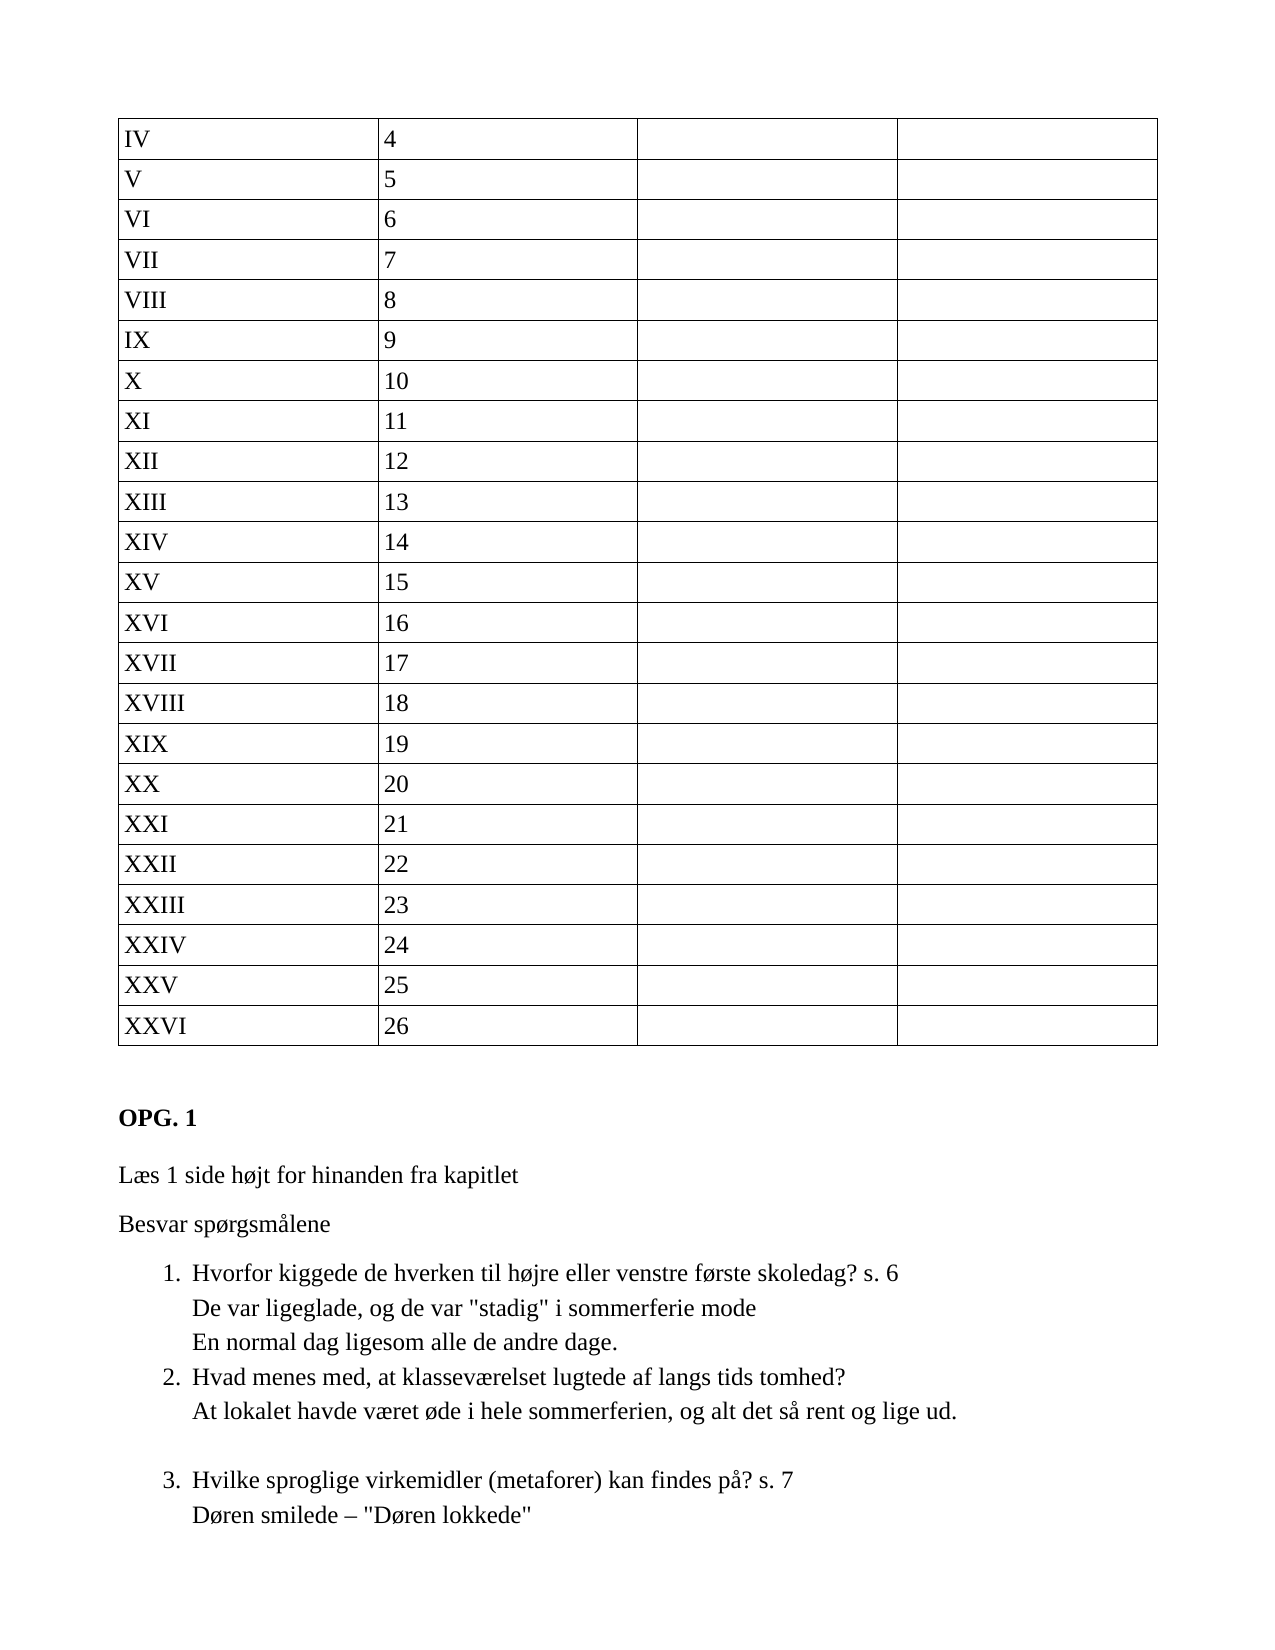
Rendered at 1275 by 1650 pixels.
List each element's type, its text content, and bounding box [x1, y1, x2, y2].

table_cell [638, 805, 897, 844]
list Hvilke sproglige virkemidler (metaforer) kan findes på? s. 7 [162, 1465, 1157, 1494]
table_cell 4 [379, 119, 637, 158]
table_cell 19 [379, 724, 637, 763]
table_cell 12 [379, 442, 637, 481]
table_cell [638, 401, 897, 441]
table_cell 13 [379, 482, 637, 521]
list Hvad menes med, at klasseværelset lugtede af langs tids tomhed? [162, 1362, 1157, 1391]
table_cell 22 [379, 845, 637, 884]
table_cell 9 [379, 321, 637, 360]
text Besvar spørgsmålene [118, 1209, 1157, 1238]
table_cell XX [119, 764, 378, 803]
table_cell [638, 119, 897, 158]
text OPG. 1 [118, 1103, 1157, 1132]
table_cell 16 [379, 603, 637, 642]
table_cell [638, 160, 897, 199]
table_cell 8 [379, 280, 637, 320]
table_cell [898, 966, 1157, 1005]
table_cell X [119, 361, 378, 400]
table_cell [898, 1006, 1157, 1045]
table_cell [898, 764, 1157, 803]
table_cell [638, 200, 897, 239]
table_cell [898, 522, 1157, 562]
table_cell VI [119, 200, 378, 239]
table_cell [898, 482, 1157, 521]
table_cell XIV [119, 522, 378, 562]
table_cell 14 [379, 522, 637, 562]
table_cell XII [119, 442, 378, 481]
table_cell [898, 442, 1157, 481]
table_cell [638, 563, 897, 602]
table_cell XXIII [119, 885, 378, 924]
table_cell XVIII [119, 684, 378, 723]
table_cell VII [119, 240, 378, 279]
table_cell [638, 684, 897, 723]
table_cell 17 [379, 643, 637, 682]
table_cell [638, 442, 897, 481]
table_cell IV [119, 119, 378, 158]
table_cell [638, 1006, 897, 1045]
table_cell [898, 603, 1157, 642]
table_cell XXI [119, 805, 378, 844]
table_cell [898, 925, 1157, 965]
table_cell XIII [119, 482, 378, 521]
table_cell [898, 684, 1157, 723]
table_cell [898, 563, 1157, 602]
table_cell [898, 885, 1157, 924]
table_cell [638, 280, 897, 320]
table_cell XXII [119, 845, 378, 884]
table_cell XV [119, 563, 378, 602]
table_cell 11 [379, 401, 637, 441]
table_cell [638, 724, 897, 763]
table_cell [898, 280, 1157, 320]
table_cell [638, 321, 897, 360]
table_cell [898, 119, 1157, 158]
table_cell 15 [379, 563, 637, 602]
table_cell [638, 845, 897, 884]
table_cell [638, 925, 897, 965]
table_cell [898, 845, 1157, 884]
table_cell XVI [119, 603, 378, 642]
table_cell [898, 160, 1157, 199]
table_cell 6 [379, 200, 637, 239]
table_cell XXV [119, 966, 378, 1005]
table_cell [638, 361, 897, 400]
table_cell [898, 643, 1157, 682]
table_cell V [119, 160, 378, 199]
table_cell [638, 482, 897, 521]
table_cell [638, 603, 897, 642]
table_cell 25 [379, 966, 637, 1005]
table_cell XI [119, 401, 378, 441]
table_cell 23 [379, 885, 637, 924]
table_cell 18 [379, 684, 637, 723]
table_cell XXVI [119, 1006, 378, 1045]
list En normal dag ligesom alle de andre dage. [162, 1327, 1157, 1356]
table_cell [898, 805, 1157, 844]
table_cell [898, 724, 1157, 763]
table_cell [638, 643, 897, 682]
table_cell XXIV [119, 925, 378, 965]
list Hvorfor kiggede de hverken til højre eller venstre første skoledag? s. 6 [162, 1258, 1157, 1287]
table_cell 7 [379, 240, 637, 279]
table_cell [898, 240, 1157, 279]
table_cell VIII [119, 280, 378, 320]
table_cell 21 [379, 805, 637, 844]
list At lokalet havde været øde i hele sommerferien, og alt det så rent og lige ud. [162, 1396, 1157, 1425]
table_cell [898, 321, 1157, 360]
text Læs 1 side højt for hinanden fra kapitlet [118, 1160, 1157, 1189]
table_cell IX [119, 321, 378, 360]
table_cell [638, 240, 897, 279]
table_cell [898, 200, 1157, 239]
table_cell 20 [379, 764, 637, 803]
table_cell [638, 966, 897, 1005]
list Døren smilede – "Døren lokkede" [162, 1500, 1157, 1529]
table_cell [898, 401, 1157, 441]
table_cell XIX [119, 724, 378, 763]
list De var ligeglade, og de var "stadig" i sommerferie mode [162, 1293, 1157, 1322]
table_cell XVII [119, 643, 378, 682]
table_cell 10 [379, 361, 637, 400]
table_cell [898, 361, 1157, 400]
table_cell [638, 522, 897, 562]
table_cell 24 [379, 925, 637, 965]
table_cell [638, 885, 897, 924]
table_cell [638, 764, 897, 803]
table_cell 5 [379, 160, 637, 199]
table_cell 26 [379, 1006, 637, 1045]
